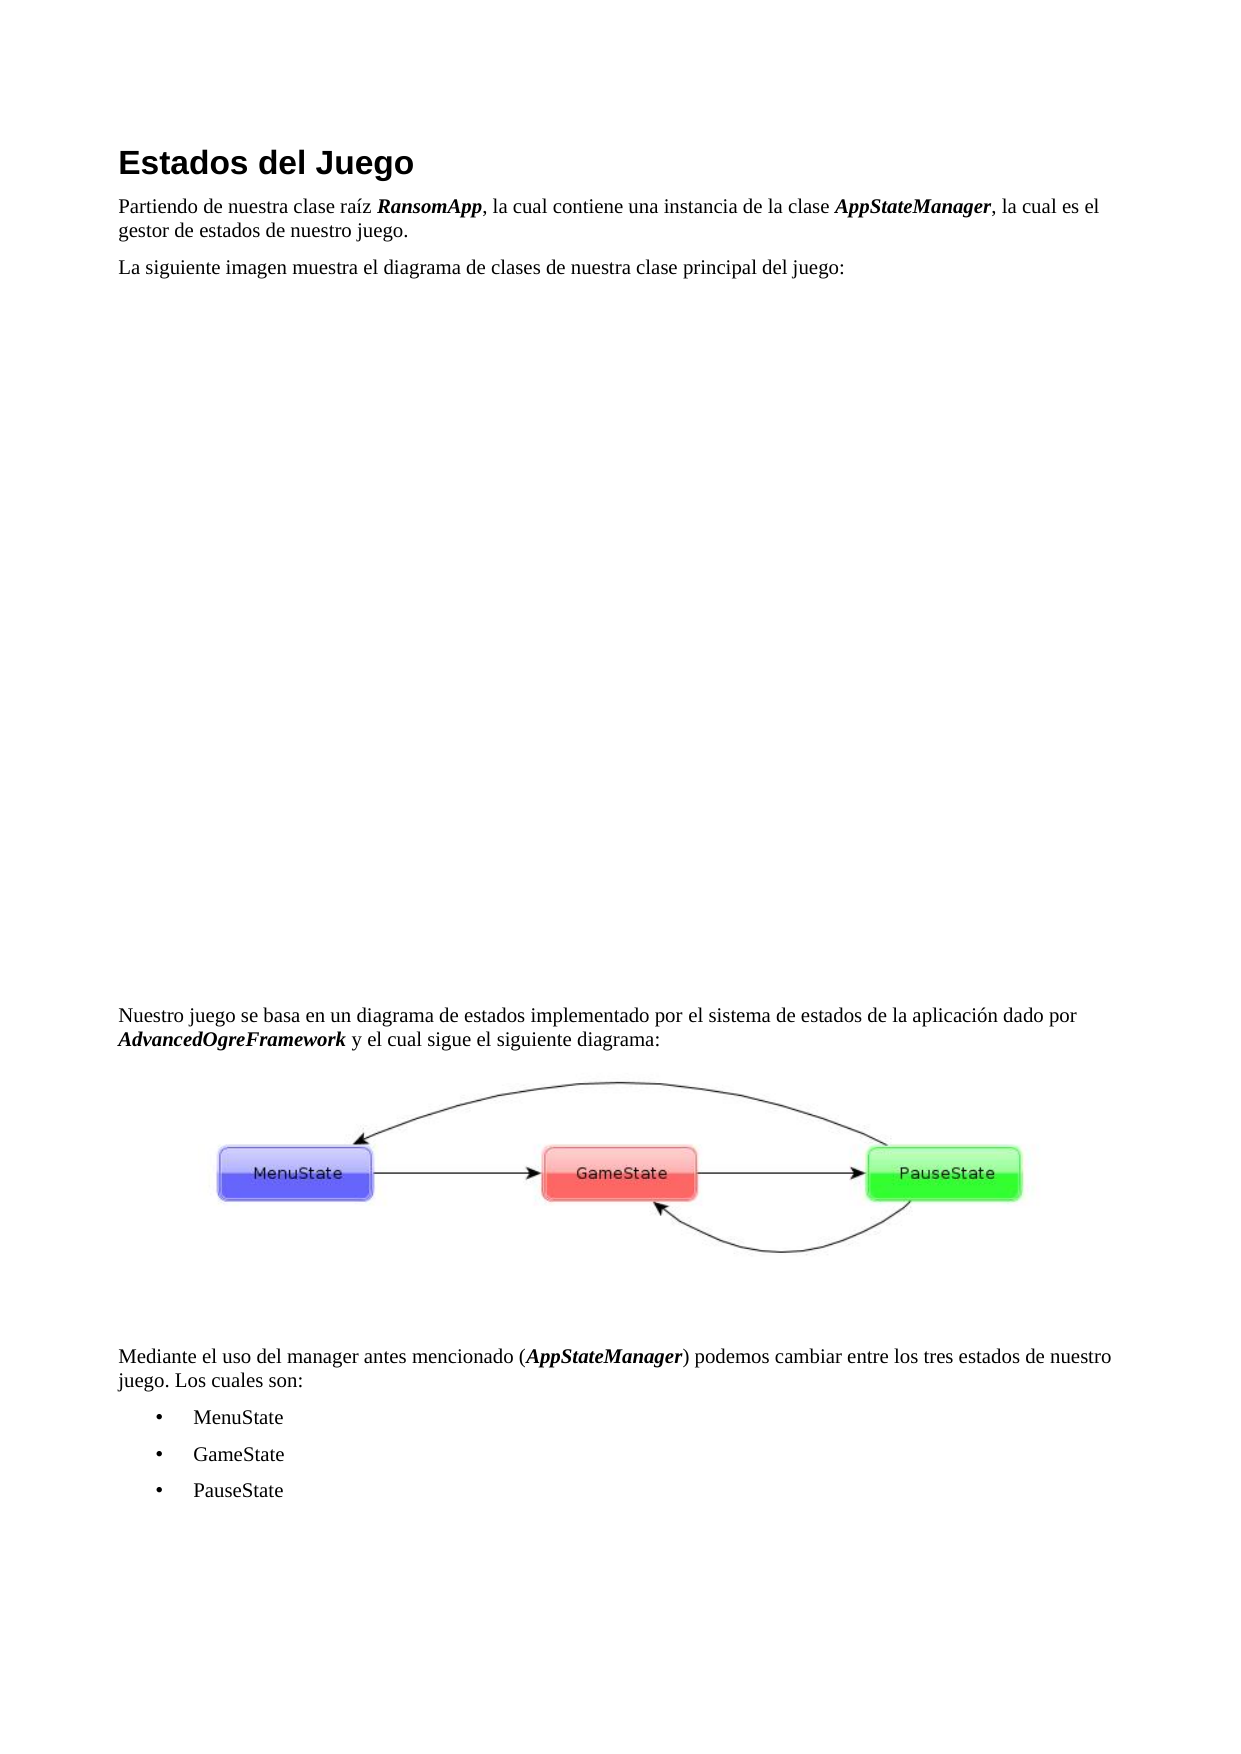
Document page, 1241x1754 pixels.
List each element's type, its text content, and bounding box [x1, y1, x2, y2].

list MenuState [156, 1405, 1122, 1429]
text La siguiente imagen muestra el diagrama de clases de nuestra clase principal del juego: [118, 255, 1122, 279]
subtitle Estados del Juego [118, 143, 1122, 182]
picture [197, 1063, 1043, 1272]
list GameState [156, 1442, 1122, 1466]
text Partiendo de nuestra clase raíz RansomApp, la cual contiene una instancia de la clase AppStateManager, la cual es el gestor de estados de nuestro juego. [118, 194, 1122, 242]
list PauseState [156, 1478, 1122, 1502]
text Nuestro juego se basa en un diagrama de estados implementado por el sistema de estados de la aplicación dado por AdvancedOgreFramework y el cual sigue el siguiente diagrama: [118, 1003, 1122, 1051]
text Mediante el uso del manager antes mencionado (AppStateManager) podemos cambiar entre los tres estados de nuestro juego. Los cuales son: [118, 1344, 1122, 1392]
